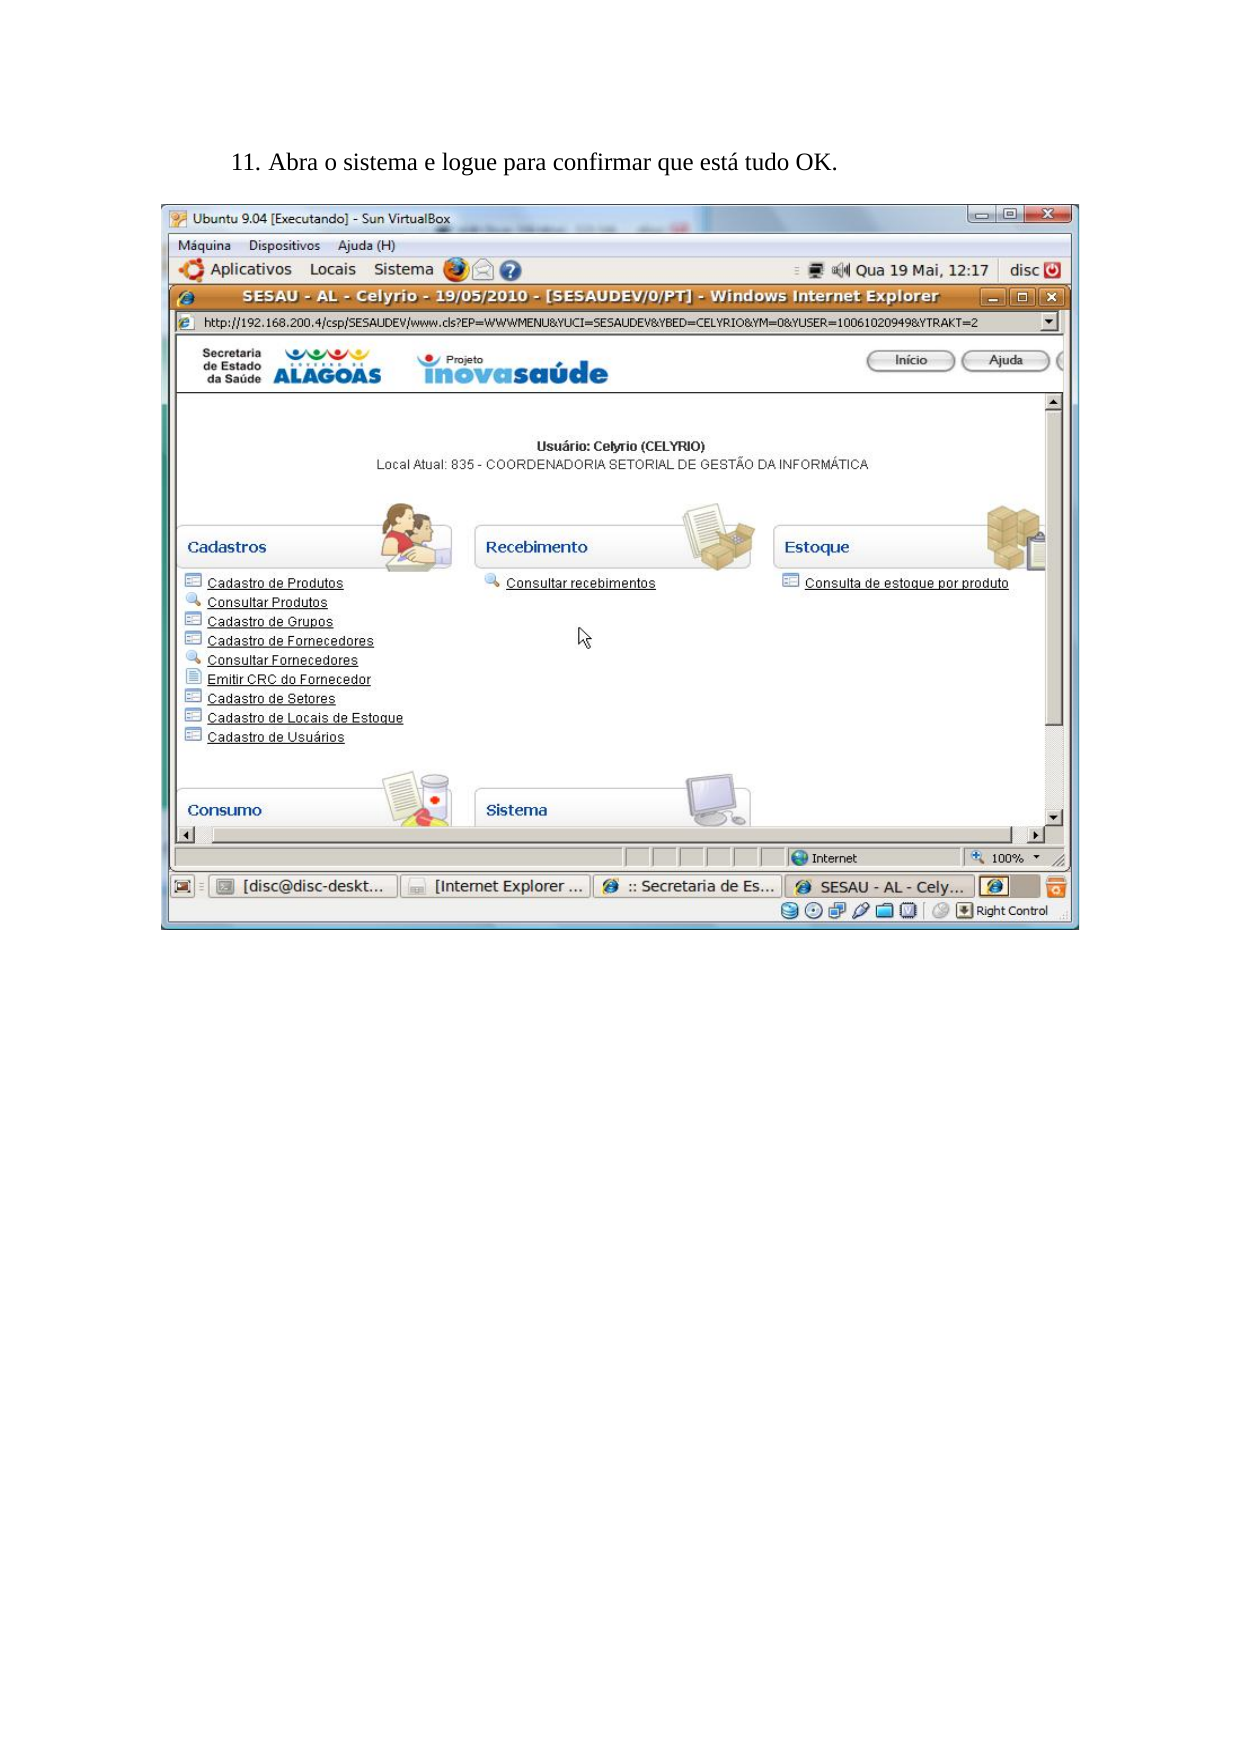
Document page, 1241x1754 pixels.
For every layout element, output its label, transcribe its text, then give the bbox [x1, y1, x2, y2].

list Abra o sistema e logue para confirmar que está tudo OK. [231, 147, 1122, 176]
picture [161, 204, 1080, 930]
